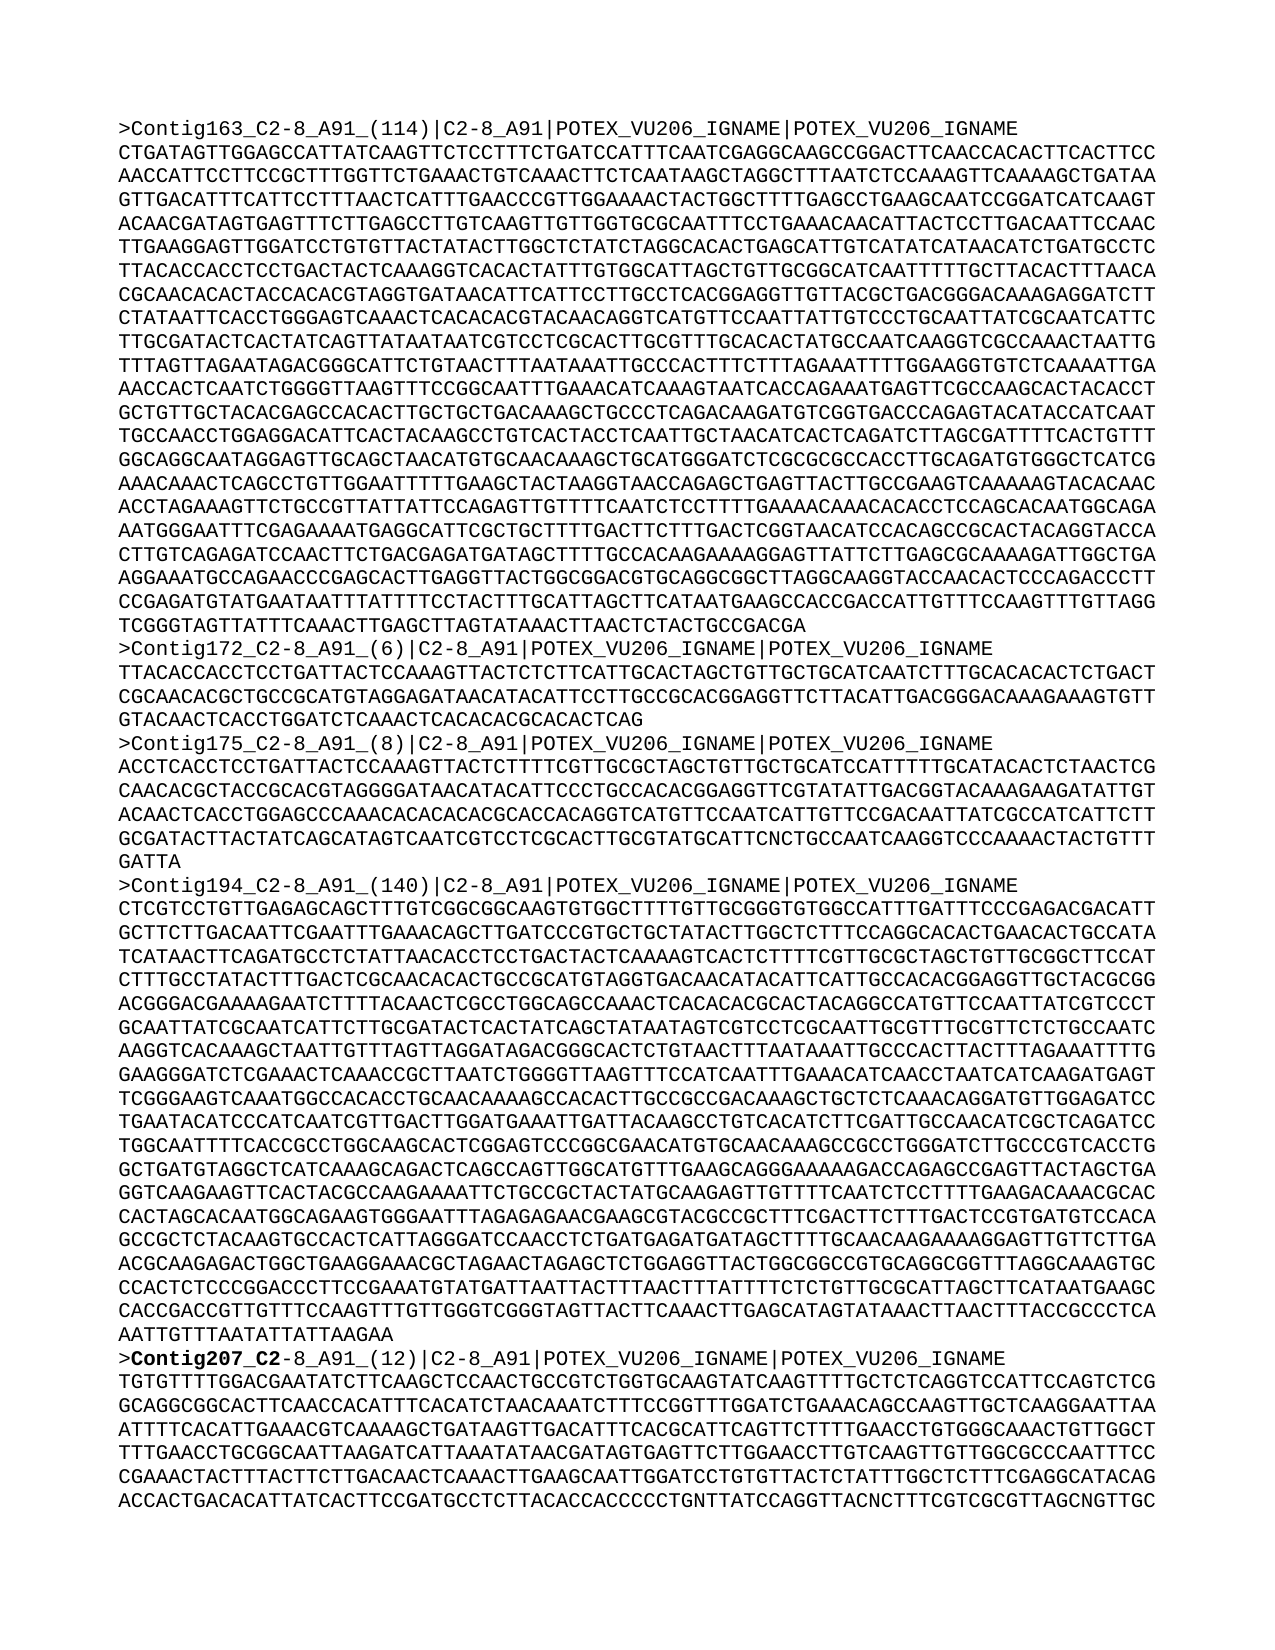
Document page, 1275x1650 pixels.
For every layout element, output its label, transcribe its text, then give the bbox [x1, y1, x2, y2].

text >Contig207_C2-8_A91_(12)|C2-8_A91|POTEX_VU206_IGNAME|POTEX_VU206_IGNAME [118, 1348, 1157, 1371]
text ACCTCACCTCCTGATTACTCCAAAGTTACTCTTTTCGTTGCGCTAGCTGTTGCTGCATCCATTTTTGCATACACTCTAACTCGCAACACGCTACCGCACGTAGGGGATAACATACATTCCCTGCCACACGGAGGTTCGTATATTGACGGTACAAAGAAGATATTGTACAACTCACCTGGAGCCCAAACACACACACGCACCACAGGTCATGTTCCAATCATTGTTCCGACAATTATCGCCATCATTCTTGCGATACTTACTATCAGCATAGTCAATCGTCCTCGCACTTGCGTATGCATTCNCTGCCAATCAAGGTCCCAAAACTACTGTTTGATTA [118, 757, 1157, 875]
text >Contig172_C2-8_A91_(6)|C2-8_A91|POTEX_VU206_IGNAME|POTEX_VU206_IGNAME [118, 638, 1157, 662]
text TTACACCACCTCCTGATTACTCCAAAGTTACTCTCTTCATTGCACTAGCTGTTGCTGCATCAATCTTTGCACACACTCTGACTCGCAACACGCTGCCGCATGTAGGAGATAACATACATTCCTTGCCGCACGGAGGTTCTTACATTGACGGGACAAAGAAAGTGTTGTACAACTCACCTGGATCTCAAACTCACACACGCACACTCAG [118, 662, 1157, 733]
text >Contig163_C2-8_A91_(114)|C2-8_A91|POTEX_VU206_IGNAME|POTEX_VU206_IGNAME [118, 118, 1157, 142]
text >Contig175_C2-8_A91_(8)|C2-8_A91|POTEX_VU206_IGNAME|POTEX_VU206_IGNAME [118, 733, 1157, 757]
text CTCGTCCTGTTGAGAGCAGCTTTGTCGGCGGCAAGTGTGGCTTTTGTTGCGGGTGTGGCCATTTGATTTCCCGAGACGACATTGCTTCTTGACAATTCGAATTTGAAACAGCTTGATCCCGTGCTGCTATACTTGGCTCTTTCCAGGCACACTGAACACTGCCATATCATAACTTCAGATGCCTCTATTAACACCTCCTGACTACTCAAAAGTCACTCTTTTCGTTGCGCTAGCTGTTGCGGCTTCCATCTTTGCCTATACTTTGACTCGCAACACACTGCCGCATGTAGGTGACAACATACATTCATTGCCACACGGAGGTTGCTACGCGGACGGGACGAAAAGAATCTTTTACAACTCGCCTGGCAGCCAAACTCACACACGCACTACAGGCCATGTTCCAATTATCGTCCCTGCAATTATCGCAATCATTCTTGCGATACTCACTATCAGCTATAATAGTCGTCCTCGCAATTGCGTTTGCGTTCTCTGCCAATCAAGGTCACAAAGCTAATTGTTTAGTTAGGATAGACGGGCACTCTGTAACTTTAATAAATTGCCCACTTACTTTAGAAATTTTGGAAGGGATCTCGAAACTCAAACCGCTTAATCTGGGGTTAAGTTTCCATCAATTTGAAACATCAACCTAATCATCAAGATGAGTTCGGGAAGTCAAATGGCCACACCTGCAACAAAAGCCACACTTGCCGCCGACAAAGCTGCTCTCAAACAGGATGTTGGAGATCCTGAATACATCCCATCAATCGTTGACTTGGATGAAATTGATTACAAGCCTGTCACATCTTCGATTGCCAACATCGCTCAGATCCTGGCAATTTTCACCGCCTGGCAAGCACTCGGAGTCCCGGCGAACATGTGCAACAAAGCCGCCTGGGATCTTGCCCGTCACCTGGCTGATGTAGGCTCATCAAAGCAGACTCAGCCAGTTGGCATGTTTGAAGCAGGGAAAAAGACCAGAGCCGAGTTACTAGCTGAGGTCAAGAAGTTCACTACGCCAAGAAAATTCTGCCGCTACTATGCAAGAGTTGTTTTCAATCTCCTTTTGAAGACAAACGCACCACTAGCACAATGGCAGAAGTGGGAATTTAGAGAGAACGAAGCGTACGCCGCTTTCGACTTCTTTGACTCCGTGATGTCCACAGCCGCTCTACAAGTGCCACTCATTAGGGATCCAACCTCTGATGAGATGATAGCTTTTGCAACAAGAAAAGGAGTTGTTCTTGAACGCAAGAGACTGGCTGAAGGAAACGCTAGAACTAGAGCTCTGGAGGTTACTGGCGGCCGTGCAGGCGGTTTAGGCAAAGTGCCCACTCTCCCGGACCCTTCCGAAATGTATGATTAATTACTTTAACTTTATTTTCTCTGTTGCGCATTAGCTTCATAATGAAGCCACCGACCGTTGTTTCCAAGTTTGTTGGGTCGGGTAGTTACTTCAAACTTGAGCATAGTATAAACTTAACTTTACCGCCCTCAAATTGTTTAATATTATTAAGAA [118, 898, 1157, 1348]
text CTGATAGTTGGAGCCATTATCAAGTTCTCCTTTCTGATCCATTTCAATCGAGGCAAGCCGGACTTCAACCACACTTCACTTCCAACCATTCCTTCCGCTTTGGTTCTGAAACTGTCAAACTTCTCAATAAGCTAGGCTTTAATCTCCAAAGTTCAAAAGCTGATAAGTTGACATTTCATTCCTTTAACTCATTTGAACCCGTTGGAAAACTACTGGCTTTTGAGCCTGAAGCAATCCGGATCATCAAGTACAACGATAGTGAGTTTCTTGAGCCTTGTCAAGTTGTTGGTGCGCAATTTCCTGAAACAACATTACTCCTTGACAATTCCAACTTGAAGGAGTTGGATCCTGTGTTACTATACTTGGCTCTATCTAGGCACACTGAGCATTGTCATATCATAACATCTGATGCCTCTTACACCACCTCCTGACTACTCAAAGGTCACACTATTTGTGGCATTAGCTGTTGCGGCATCAATTTTTGCTTACACTTTAACACGCAACACACTACCACACGTAGGTGATAACATTCATTCCTTGCCTCACGGAGGTTGTTACGCTGACGGGACAAAGAGGATCTTCTATAATTCACCTGGGAGTCAAACTCACACACGTACAACAGGTCATGTTCCAATTATTGTCCCTGCAATTATCGCAATCATTCTTGCGATACTCACTATCAGTTATAATAATCGTCCTCGCACTTGCGTTTGCACACTATGCCAATCAAGGTCGCCAAACTAATTGTTTAGTTAGAATAGACGGGCATTCTGTAACTTTAATAAATTGCCCACTTTCTTTAGAAATTTTGGAAGGTGTCTCAAAATTGAAACCACTCAATCTGGGGTTAAGTTTCCGGCAATTTGAAACATCAAAGTAATCACCAGAAATGAGTTCGCCAAGCACTACACCTGCTGTTGCTACACGAGCCACACTTGCTGCTGACAAAGCTGCCCTCAGACAAGATGTCGGTGACCCAGAGTACATACCATCAATTGCCAACCTGGAGGACATTCACTACAAGCCTGTCACTACCTCAATTGCTAACATCACTCAGATCTTAGCGATTTTCACTGTTTGGCAGGCAATAGGAGTTGCAGCTAACATGTGCAACAAAGCTGCATGGGATCTCGCGCGCCACCTTGCAGATGTGGGCTCATCGAAACAAACTCAGCCTGTTGGAATTTTTGAAGCTACTAAGGTAACCAGAGCTGAGTTACTTGCCGAAGTCAAAAAGTACACAACACCTAGAAAGTTCTGCCGTTATTATTCCAGAGTTGTTTTCAATCTCCTTTTGAAAACAAACACACCTCCAGCACAATGGCAGAAATGGGAATTTCGAGAAAATGAGGCATTCGCTGCTTTTGACTTCTTTGACTCGGTAACATCCACAGCCGCACTACAGGTACCACTTGTCAGAGATCCAACTTCTGACGAGATGATAGCTTTTGCCACAAGAAAAGGAGTTATTCTTGAGCGCAAAAGATTGGCTGAAGGAAATGCCAGAACCCGAGCACTTGAGGTTACTGGCGGACGTGCAGGCGGCTTAGGCAAGGTACCAACACTCCCAGACCCTTCCGAGATGTATGAATAATTTATTTTCCTACTTTGCATTAGCTTCATAATGAAGCCACCGACCATTGTTTCCAAGTTTGTTAGGTCGGGTAGTTATTTCAAACTTGAGCTTAGTATAAACTTAACTCTACTGCCGACGA [118, 142, 1157, 638]
text TGTGTTTTGGACGAATATCTTCAAGCTCCAACTGCCGTCTGGTGCAAGTATCAAGTTTTGCTCTCAGGTCCATTCCAGTCTCGGCAGGCGGCACTTCAACCACATTTCACATCTAACAAATCTTTCCGGTTTGGATCTGAAACAGCCAAGTTGCTCAAGGAATTAAATTTTCACATTGAAACGTCAAAAGCTGATAAGTTGACATTTCACGCATTCAGTTCTTTTGAACCTGTGGGCAAACTGTTGGCTTTTGAACCTGCGGCAATTAAGATCATTAAATATAACGATAGTGAGTTCTTGGAACCTTGTCAAGTTGTTGGCGCCCAATTTCCCGAAACTACTTTACTTCTTGACAACTCAAACTTGAAGCAATTGGATCCTGTGTTACTCTATTTGGCTCTTTCGAGGCATACAGACCACTGACACATTATCACTTCCGATGCCTCTTACACCACCCCCTGNTTATCCAGGTTACNCTTTCGTCGCGTTAGCNGTTGC [118, 1371, 1157, 1513]
text >Contig194_C2-8_A91_(140)|C2-8_A91|POTEX_VU206_IGNAME|POTEX_VU206_IGNAME [118, 875, 1157, 898]
